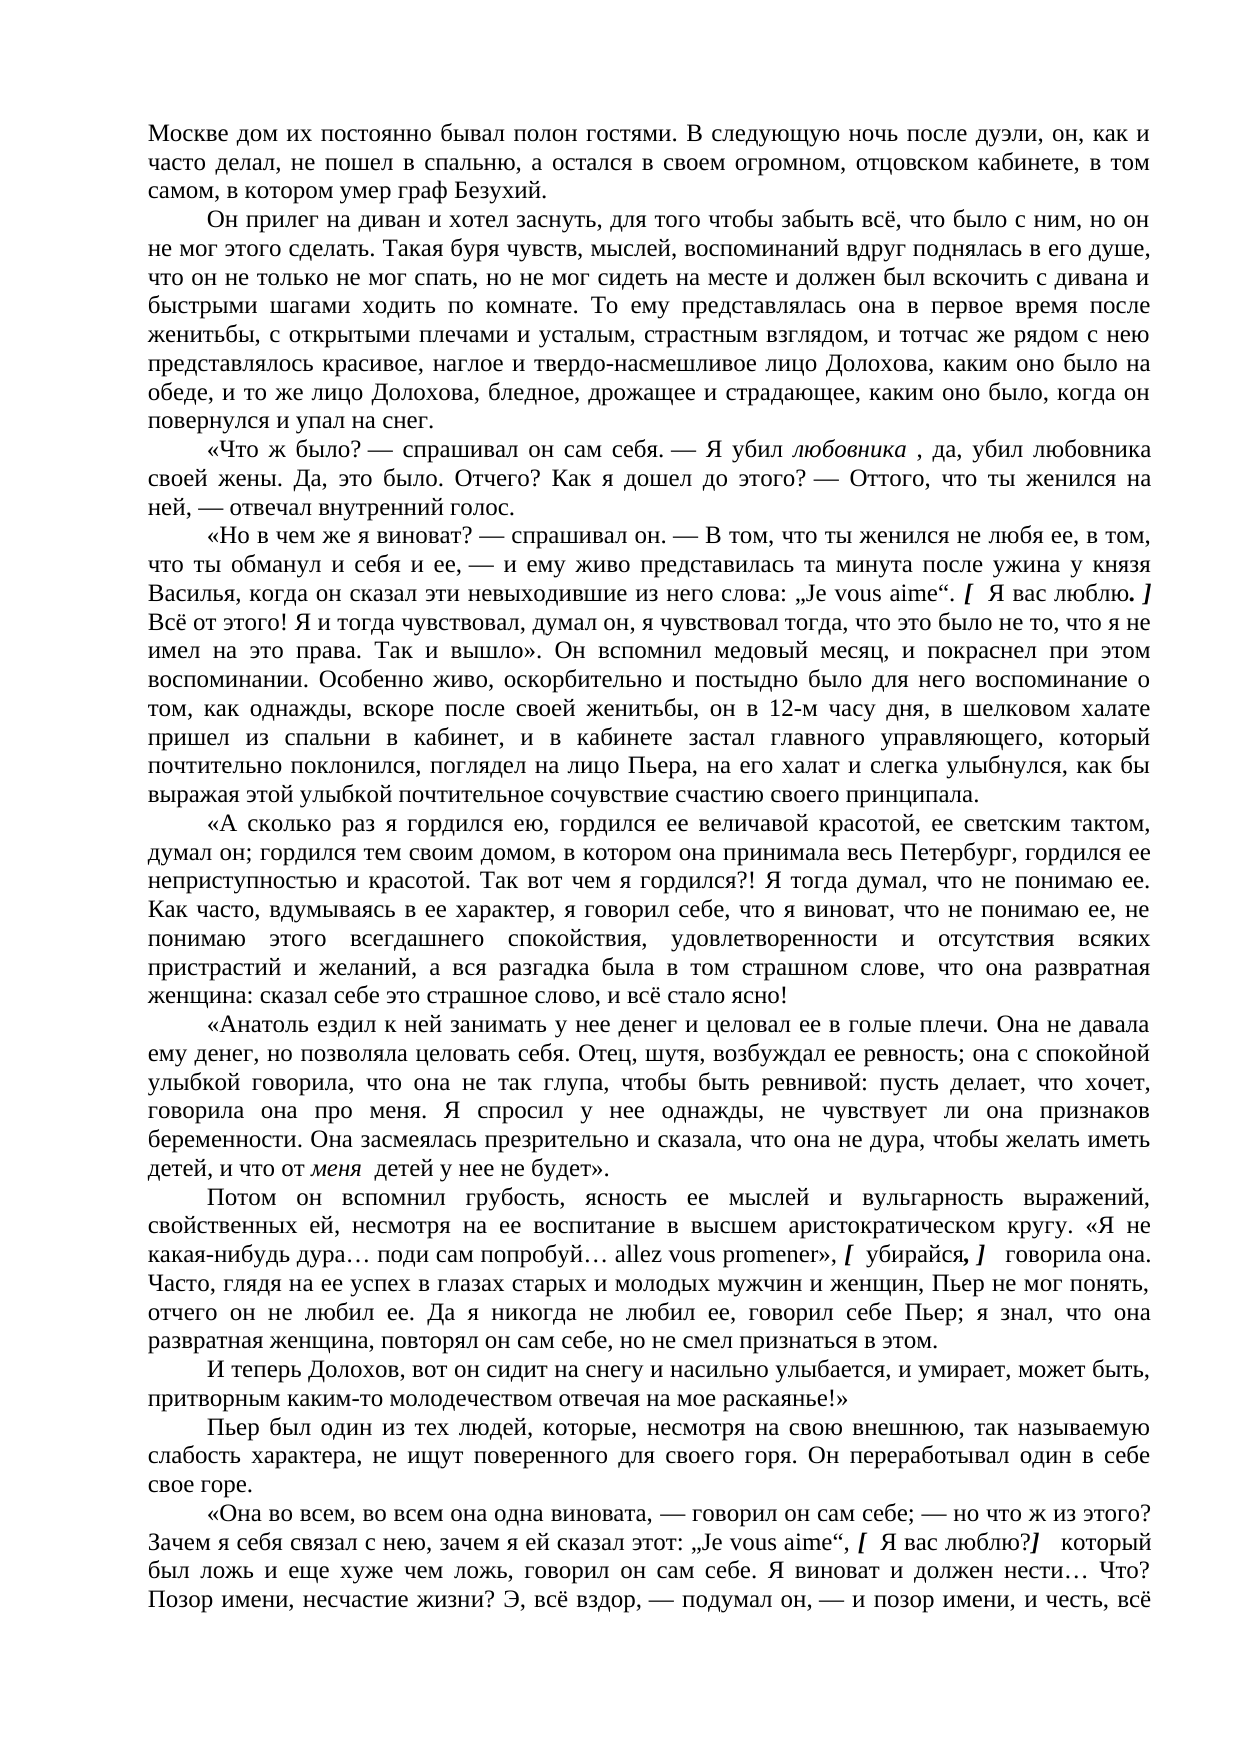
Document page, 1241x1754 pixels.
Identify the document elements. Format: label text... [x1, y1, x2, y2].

text «Она во всем, во всем она одна виновата, — говорил он сам себе; — но что ж из этого? Зачем я себя связал с нею, зачем я ей сказал этот: „Je vous aime“, [ Я вас люблю?] который был ложь и еще хуже чем ложь, говорил он сам себе. Я виноват и должен нести… Что? Позор имени, несчастие жизни? Э, всё вздор, — подумал он, — и позор имени, и честь, всё [148, 1498, 1152, 1613]
text Он прилег на диван и хотел заснуть, для того чтобы забыть всё, что было с ним, но он не мог этого сделать. Такая буря чувств, мыслей, воспоминаний вдруг поднялась в его душе, что он не только не мог спать, но не мог сидеть на месте и должен был вскочить с дивана и быстрыми шагами ходить по комнате. То ему представлялась она в первое время после женитьбы, с открытыми плечами и усталым, страстным взглядом, и тотчас же рядом с нею представлялось красивое, наглое и твердо-насмешливое лицо Долохова, каким оно было на обеде, и то же лицо Долохова, бледное, дрожащее и страдающее, каким оно было, когда он повернулся и упал на снег. [148, 204, 1152, 434]
text Пьер был один из тех людей, которые, несмотря на свою внешнюю, так называемую слабость характера, не ищут поверенного для своего горя. Он переработывал один в себе свое горе. [148, 1412, 1152, 1498]
text Потом он вспомнил грубость, ясность ее мыслей и вульгарность выражений, свойственных ей, несмотря на ее воспитание в высшем аристократическом кругу. «Я не какая-нибудь дура… поди сам попробуй… allez vous promener», [ убирайся, ] говорила она. Часто, глядя на ее успех в глазах старых и молодых мужчин и женщин, Пьер не мог понять, отчего он не любил ее. Да я никогда не любил ее, говорил себе Пьер; я знал, что она развратная женщина, повторял он сам себе, но не смел признаться в этом. [148, 1182, 1152, 1354]
text И теперь Долохов, вот он сидит на снегу и насильно улыбается, и умирает, может быть, притворным каким-то молодечеством отвечая на мое раскаянье!» [148, 1354, 1152, 1412]
text «Но в чем же я виноват? — спрашивал он. — В том, что ты женился не любя ее, в том, что ты обманул и себя и ее, — и ему живо представилась та минута после ужина у князя Василья, когда он сказал эти невыходившие из него слова: „Je vous aime“. [ Я вас люблю. ] Всё от этого! Я и тогда чувствовал, думал он, я чувствовал тогда, что это было не то, что я не имел на это права. Так и вышло». Он вспомнил медовый месяц, и покраснел при этом воспоминании. Особенно живо, оскорбительно и постыдно было для него воспоминание о том, как однажды, вскоре после своей женитьбы, он в 12-м часу дня, в шелковом халате пришел из спальни в кабинет, и в кабинете застал главного управляющего, который почтительно поклонился, поглядел на лицо Пьера, на его халат и слегка улыбнулся, как бы выражая этой улыбкой почтительное сочувствие счастию своего принципала. [148, 521, 1152, 808]
text «Что ж было? — спрашивал он сам себя. — Я убил любовника , да, убил любовника своей жены. Да, это было. Отчего? Как я дошел до этого? — Оттого, что ты женился на ней, — отвечал внутренний голос. [148, 434, 1152, 521]
text Москве дом их постоянно бывал полон гостями. В следующую ночь после дуэли, он, как и часто делал, не пошел в спальню, а остался в своем огромном, отцовском кабинете, в том самом, в котором умер граф Безухий. [148, 118, 1152, 204]
text «Анатоль ездил к ней занимать у нее денег и целовал ее в голые плечи. Она не давала ему денег, но позволяла целовать себя. Отец, шутя, возбуждал ее ревность; она с спокойной улыбкой говорила, что она не так глупа, чтобы быть ревнивой: пусть делает, что хочет, говорила она про меня. Я спросил у нее однажды, не чувствует ли она признаков беременности. Она засмеялась презрительно и сказала, что она не дура, чтобы желать иметь детей, и что от меня детей у нее не будет». [148, 1009, 1152, 1182]
text «А сколько раз я гордился ею, гордился ее величавой красотой, ее светским тактом, думал он; гордился тем своим домом, в котором она принимала весь Петербург, гордился ее неприступностью и красотой. Так вот чем я гордился?! Я тогда думал, что не понимаю ее. Как часто, вдумываясь в ее характер, я говорил себе, что я виноват, что не понимаю ее, не понимаю этого всегдашнего спокойствия, удовлетворенности и отсутствия всяких пристрастий и желаний, а вся разгадка была в том страшном слове, что она развратная женщина: сказал себе это страшное слово, и всё стало ясно! [148, 808, 1152, 1009]
